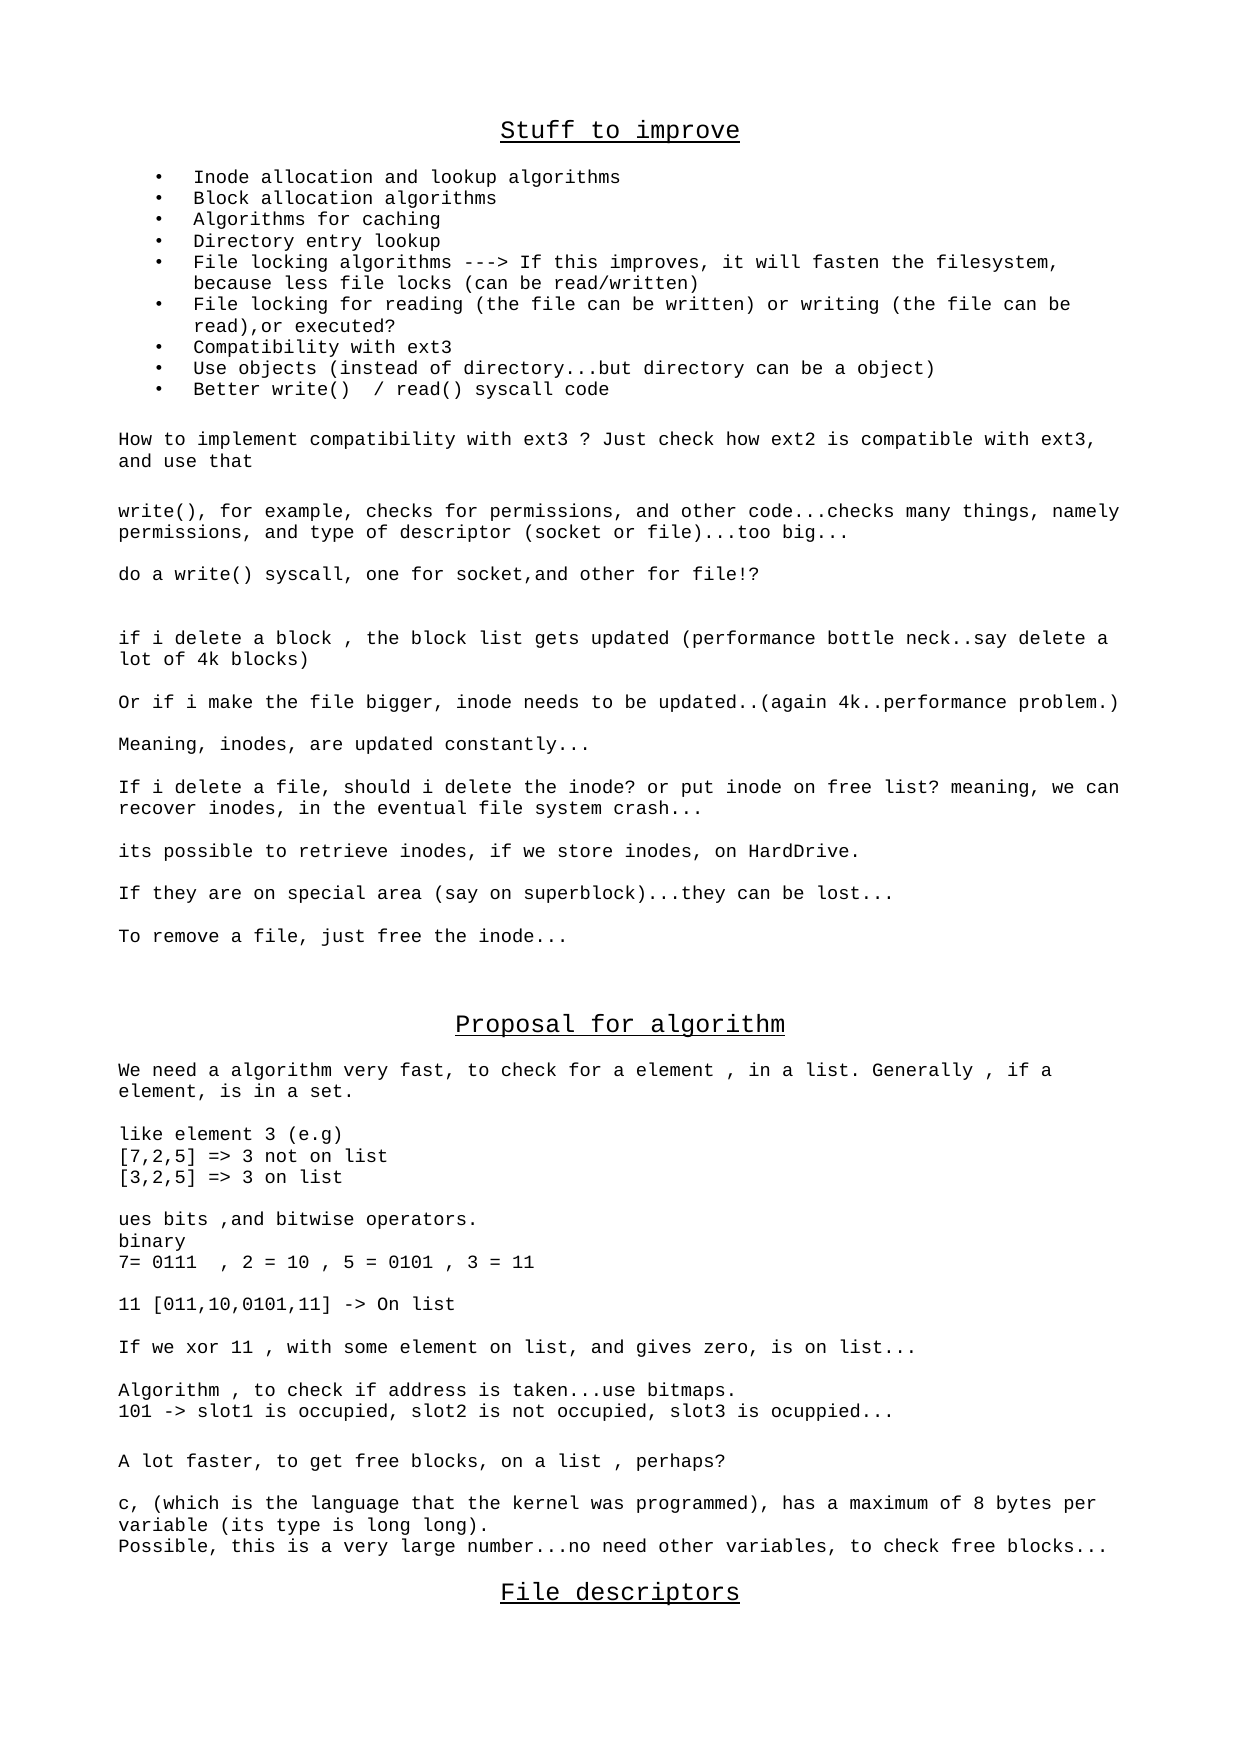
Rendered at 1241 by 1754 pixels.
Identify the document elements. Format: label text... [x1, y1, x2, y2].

text ues bits ,and bitwise operators. [118, 1210, 1122, 1231]
text 7= 0111 , 2 = 10 , 5 = 0101 , 3 = 11 [118, 1253, 1122, 1274]
list Algorithms for caching [156, 210, 1122, 231]
text Possible, this is a very large number...no need other variables, to check free blocks... [118, 1537, 1122, 1558]
list File locking algorithms ---> If this improves, it will fasten the filesystem, because less file locks (can be read/written) [156, 253, 1122, 295]
list Better write() / read() syscall code [156, 380, 1122, 401]
text write(), for example, checks for permissions, and other code...checks many things, namely permissions, and type of descriptor (socket or file)...too big... [118, 501, 1122, 544]
text c, (which is the language that the kernel was programmed), has a maximum of 8 bytes per variable (its type is long long). [118, 1494, 1122, 1537]
text [3,2,5] => 3 on list [118, 1168, 1122, 1189]
text If they are on special area (say on superblock)...they can be lost... [118, 884, 1122, 905]
list Inode allocation and lookup algorithms [156, 168, 1122, 189]
list Compatibility with ext3 [156, 338, 1122, 359]
text File descriptors [118, 1579, 1122, 1607]
text 101 -> slot1 is occupied, slot2 is not occupied, slot3 is ocuppied... [118, 1402, 1122, 1423]
text If we xor 11 , with some element on list, and gives zero, is on list... [118, 1338, 1122, 1359]
text How to implement compatibility with ext3 ? Just check how ext2 is compatible with ext3, and use that [118, 430, 1122, 473]
text like element 3 (e.g) [118, 1125, 1122, 1146]
text Or if i make the file bigger, inode needs to be updated..(again 4k..performance problem.) [118, 693, 1122, 714]
list Use objects (instead of directory...but directory can be a object) [156, 359, 1122, 380]
text binary [118, 1231, 1122, 1253]
text [7,2,5] => 3 not on list [118, 1146, 1122, 1168]
text if i delete a block , the block list gets updated (performance bottle neck..say delete a lot of 4k blocks) [118, 629, 1122, 671]
text Proposal for algorithm [118, 1011, 1122, 1040]
text If i delete a file, should i delete the inode? or put inode on free list? meaning, we can recover inodes, in the eventual file system crash... [118, 778, 1122, 820]
text To remove a file, just free the inode... [118, 926, 1122, 948]
text Stuff to improve [118, 118, 1122, 146]
text A lot faster, to get free blocks, on a list , perhaps? [118, 1452, 1122, 1473]
list File locking for reading (the file can be written) or writing (the file can be read),or executed? [156, 295, 1122, 338]
text its possible to retrieve inodes, if we store inodes, on HardDrive. [118, 841, 1122, 863]
list Directory entry lookup [156, 231, 1122, 253]
text do a write() syscall, one for socket,and other for file!? [118, 565, 1122, 586]
text We need a algorithm very fast, to check for a element , in a list. Generally , if a element, is in a set. [118, 1061, 1122, 1103]
text Meaning, inodes, are updated constantly... [118, 735, 1122, 756]
text 11 [011,10,0101,11] -> On list [118, 1295, 1122, 1316]
text Algorithm , to check if address is taken...use bitmaps. [118, 1380, 1122, 1402]
list Block allocation algorithms [156, 189, 1122, 210]
